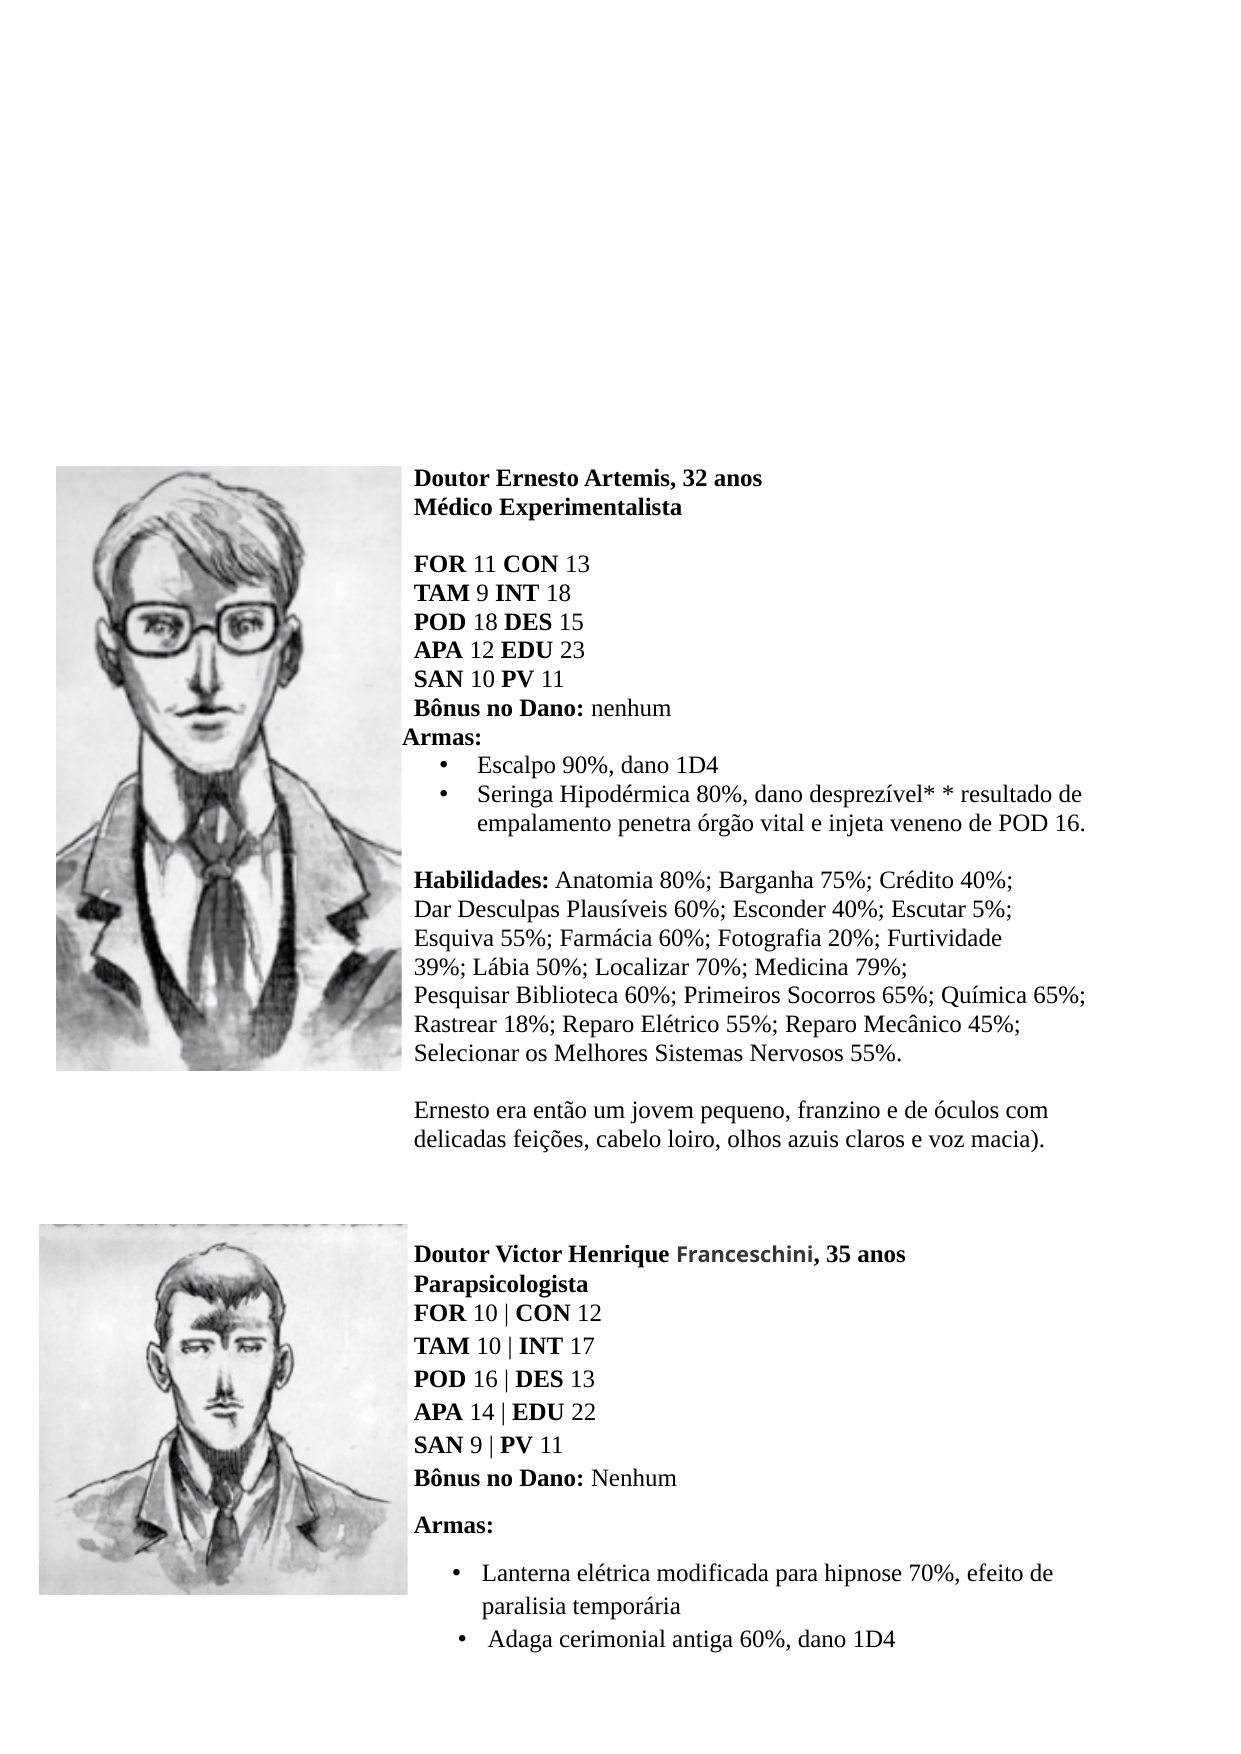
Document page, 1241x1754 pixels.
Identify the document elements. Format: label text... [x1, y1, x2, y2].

text Dar Desculpas Plausíveis 60%; Esconder 40%; Escutar 5%; Esquiva 55%; Farmácia 60%; Fotografia 20%; Furtividade 39%; Lábia 50%; Localizar 70%; Medicina 79%; [402, 894, 1122, 981]
text APA 12 EDU 23 [402, 636, 1122, 664]
text POD 18 DES 15 [402, 607, 1122, 636]
text TAM 9 INT 18 [402, 578, 1122, 607]
text SAN 10 PV 11 [402, 664, 1122, 693]
list Lanterna elétrica modificada para hipnose 70%, efeito de paralisia temporária [162, 1558, 1122, 1620]
text Pesquisar Biblioteca 60%; Primeiros Socorros 65%; Química 65%; Rastrear 18%; Reparo Elétrico 55%; Reparo Mecânico 45%; Selecionar os Melhores Sistemas Nervosos 55%. [118, 981, 1122, 1096]
list Adaga cerimonial antiga 60%, dano 1D4 [458, 1624, 1122, 1653]
text FOR 11 CON 13 [402, 549, 1122, 578]
text Armas: [402, 722, 1122, 751]
text Doutor Victor Henrique Franceschini, 35 anos Parapsicologista [408, 1239, 1122, 1298]
text FOR 10 | CON 12 TAM 10 | INT 17 POD 16 | DES 13 APA 14 | EDU 22 SAN 9 | PV 11 Bônus no Dano: Nenhum [408, 1298, 1122, 1492]
text Médico Experimentalista [402, 492, 1122, 521]
text Habilidades: Anatomia 80%; Barganha 75%; Crédito 40%; [402, 866, 1122, 894]
text Doutor Ernesto Artemis, 32 anos [118, 463, 1122, 492]
list Escalpo 90%, dano 1D4 [402, 751, 1122, 779]
text Ernesto era então um jovem pequeno, franzino e de óculos com delicadas feições, cabelo loiro, olhos azuis claros e voz macia). [118, 1096, 1122, 1153]
list Seringa Hipodérmica 80%, dano desprezível* * resultado de empalamento penetra órgão vital e injeta veneno de POD 16. [402, 779, 1122, 837]
text Armas: [408, 1511, 1122, 1539]
text Bônus no Dano: nenhum [402, 693, 1122, 722]
